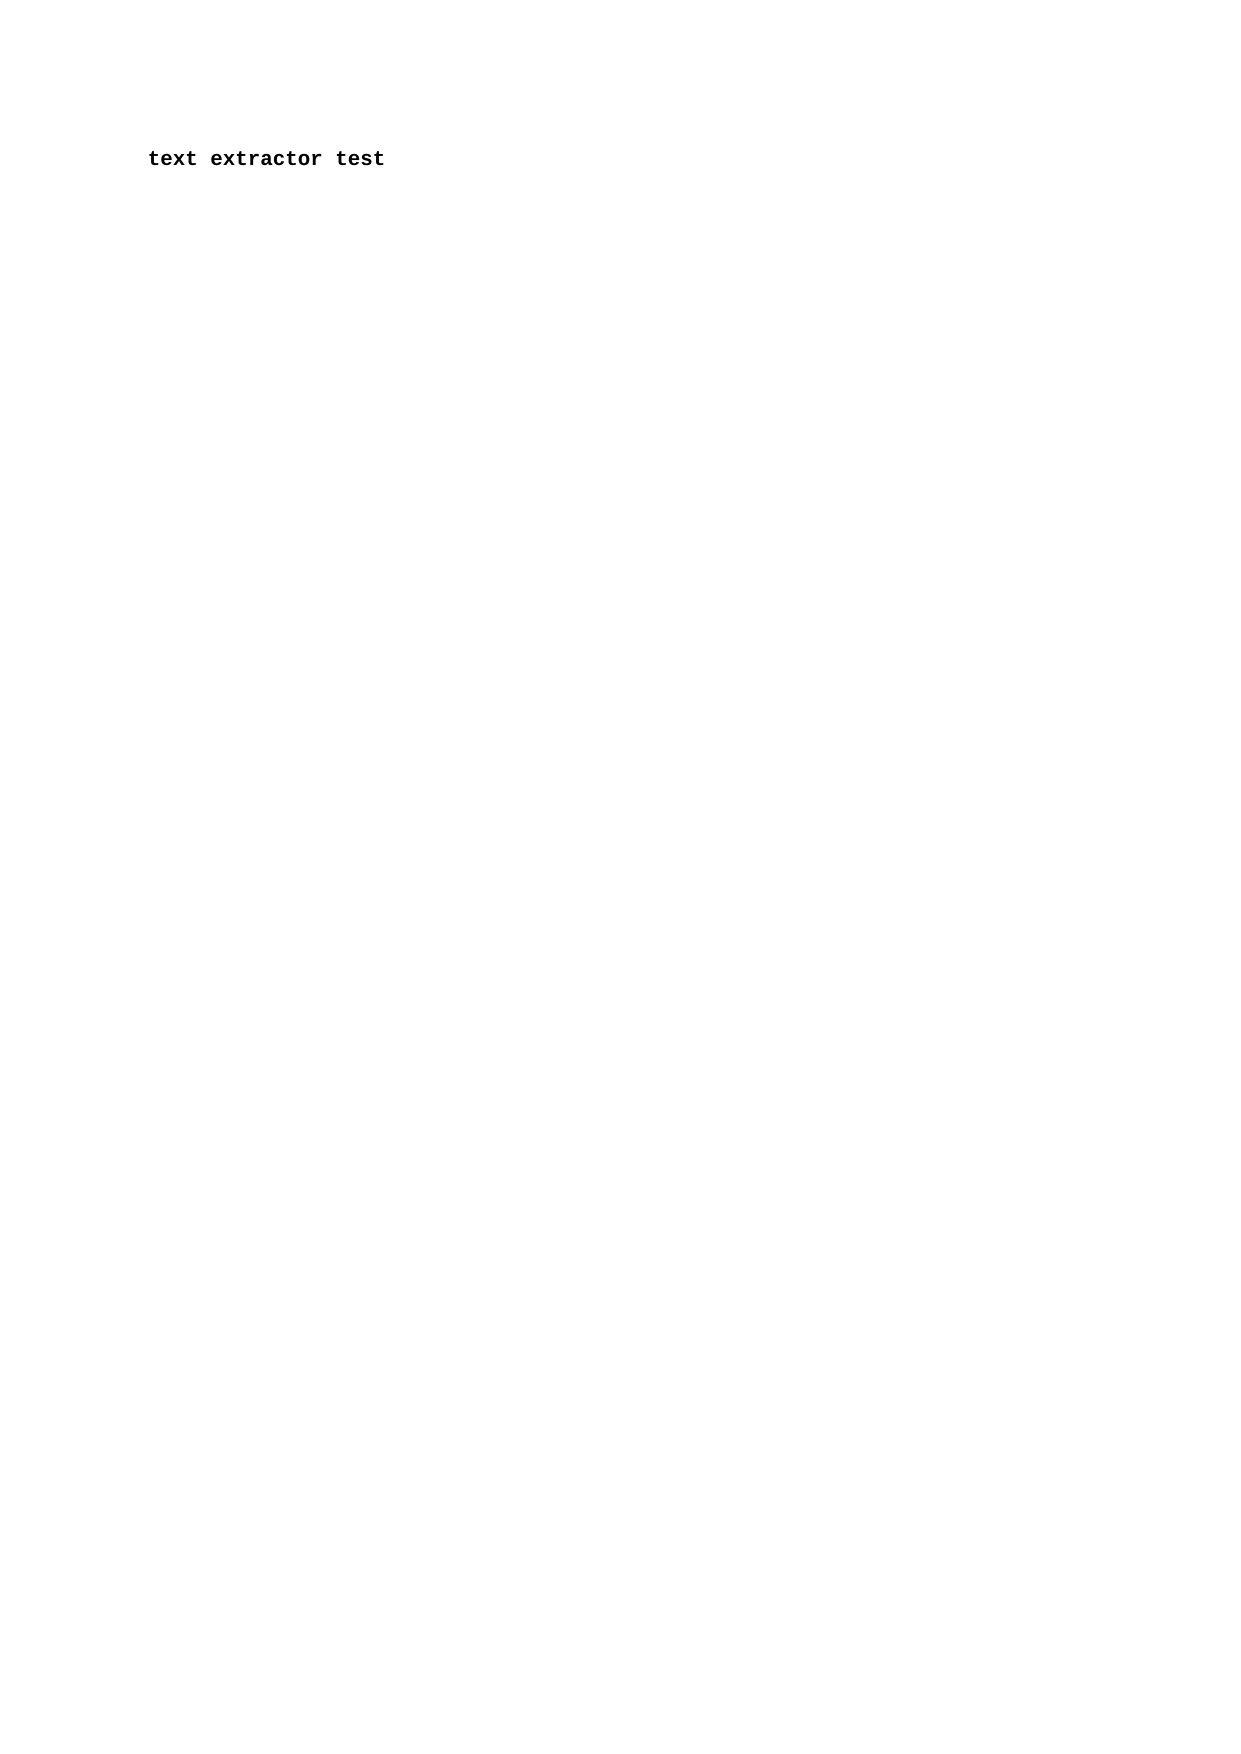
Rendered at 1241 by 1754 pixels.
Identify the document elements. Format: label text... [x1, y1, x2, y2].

text text extractor test [148, 148, 1093, 171]
